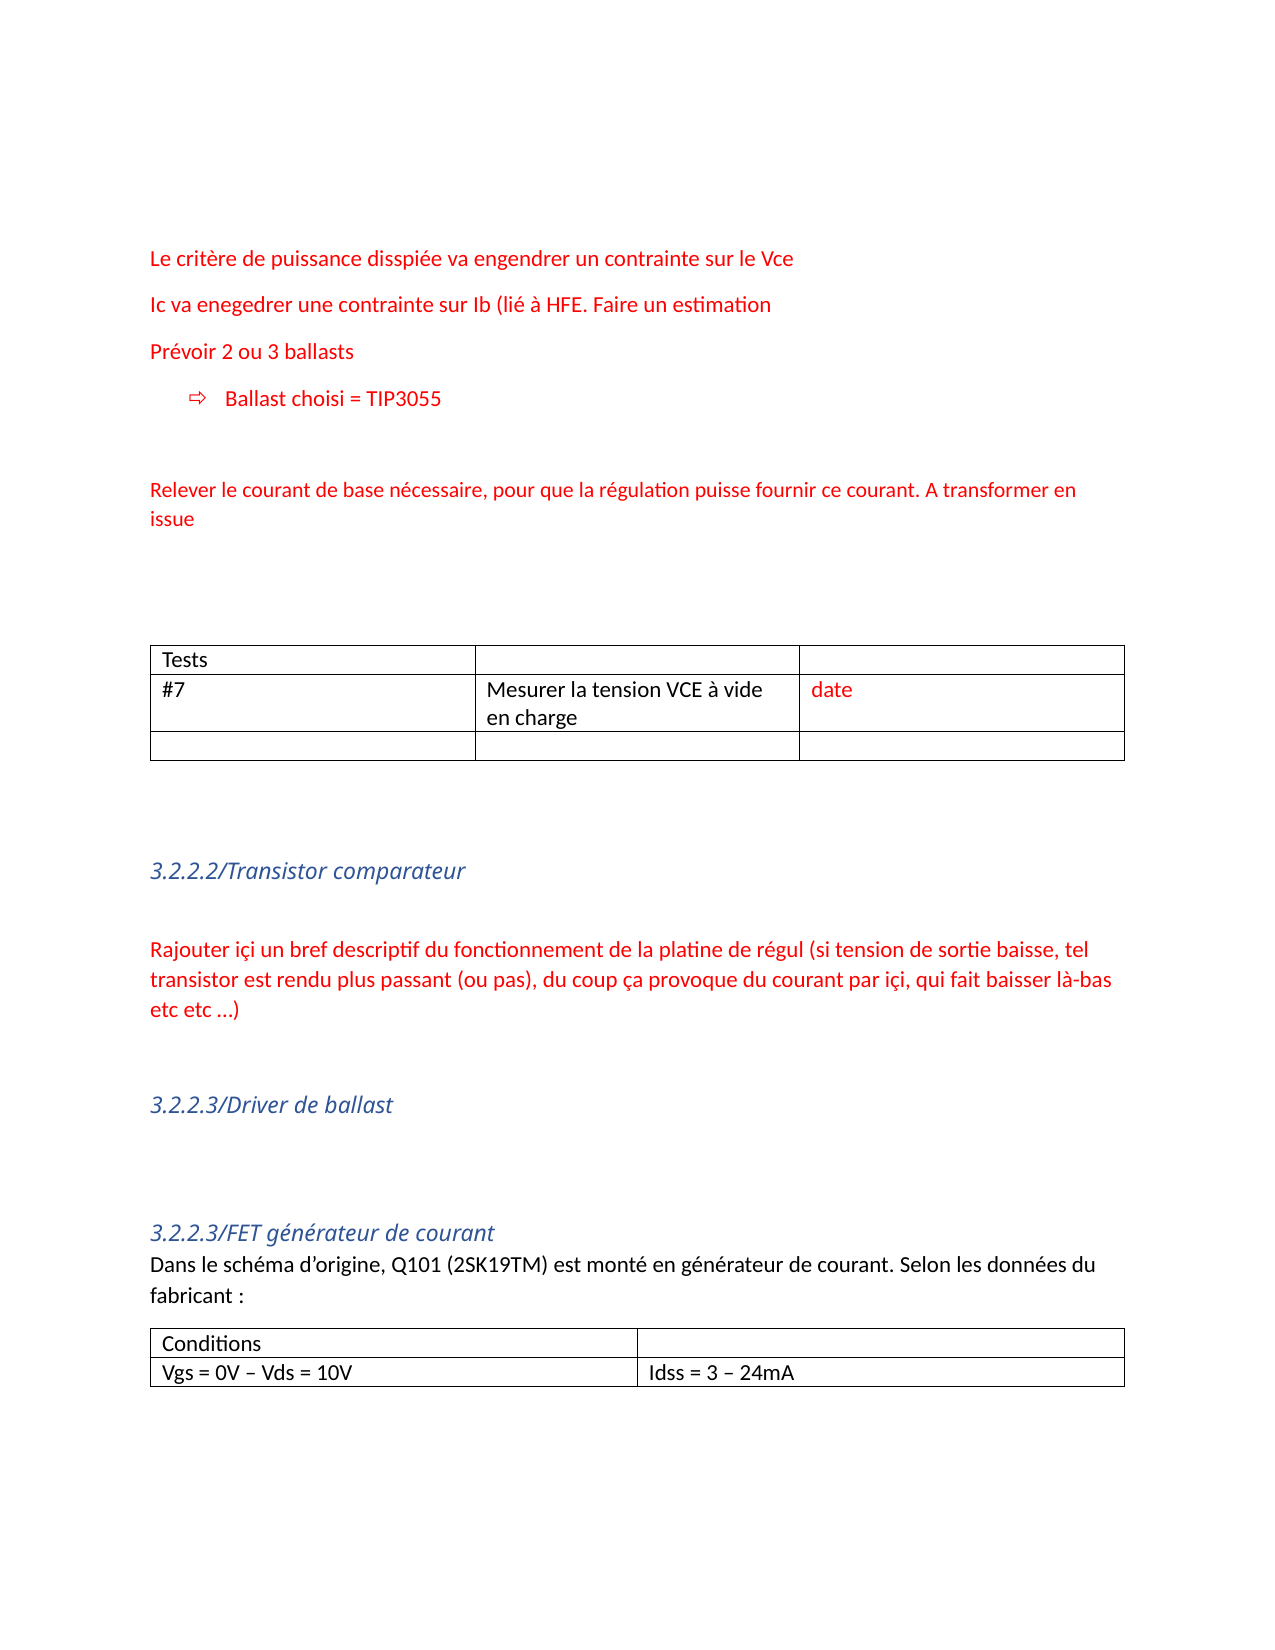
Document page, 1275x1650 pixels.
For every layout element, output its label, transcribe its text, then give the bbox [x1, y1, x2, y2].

table_cell [800, 732, 1124, 760]
text Prévoir 2 ou 3 ballasts [150, 337, 1125, 366]
table_cell Mesurer la tension VCE à vide en charge [476, 675, 799, 731]
table_header [476, 646, 799, 674]
table_header Tests [151, 646, 475, 674]
text Le critère de puissance disspiée va engendrer un contrainte sur le Vce [150, 244, 1125, 272]
table_cell #7 [151, 675, 475, 731]
table_header Conditions [151, 1329, 637, 1357]
text Dans le schéma d’origine, Q101 (2SK19TM) est monté en générateur de courant. Selon les données du fabricant : [150, 1251, 1125, 1309]
text Relever le courant de base nécessaire, pour que la régulation puisse fournir ce courant. A transformer en issue [150, 477, 1125, 532]
table_cell [476, 732, 799, 760]
list Ballast choisi = TIP3055 [187, 384, 1125, 412]
table_cell Vgs = 0V – Vds = 10V [151, 1358, 637, 1386]
subtitle 3.2.2.3/Driver de ballast [150, 1089, 1125, 1121]
subtitle 3.2.2.2/Transistor comparateur [150, 854, 1125, 886]
subtitle 3.2.2.3/FET générateur de courant [150, 1217, 1125, 1248]
table_cell Idss = 3 – 24mA [638, 1358, 1124, 1386]
text Ic va enegedrer une contrainte sur Ib (lié à HFE. Faire un estimation [150, 291, 1125, 319]
table_cell date [800, 675, 1124, 731]
text Rajouter içi un bref descriptif du fonctionnement de la platine de régul (si tension de sortie baisse, tel transistor est rendu plus passant (ou pas), du coup ça provoque du courant par içi, qui fait baisser là-bas etc etc …) [150, 935, 1125, 1024]
table_header [800, 646, 1124, 674]
table_header [638, 1329, 1124, 1357]
table_cell [151, 732, 475, 760]
